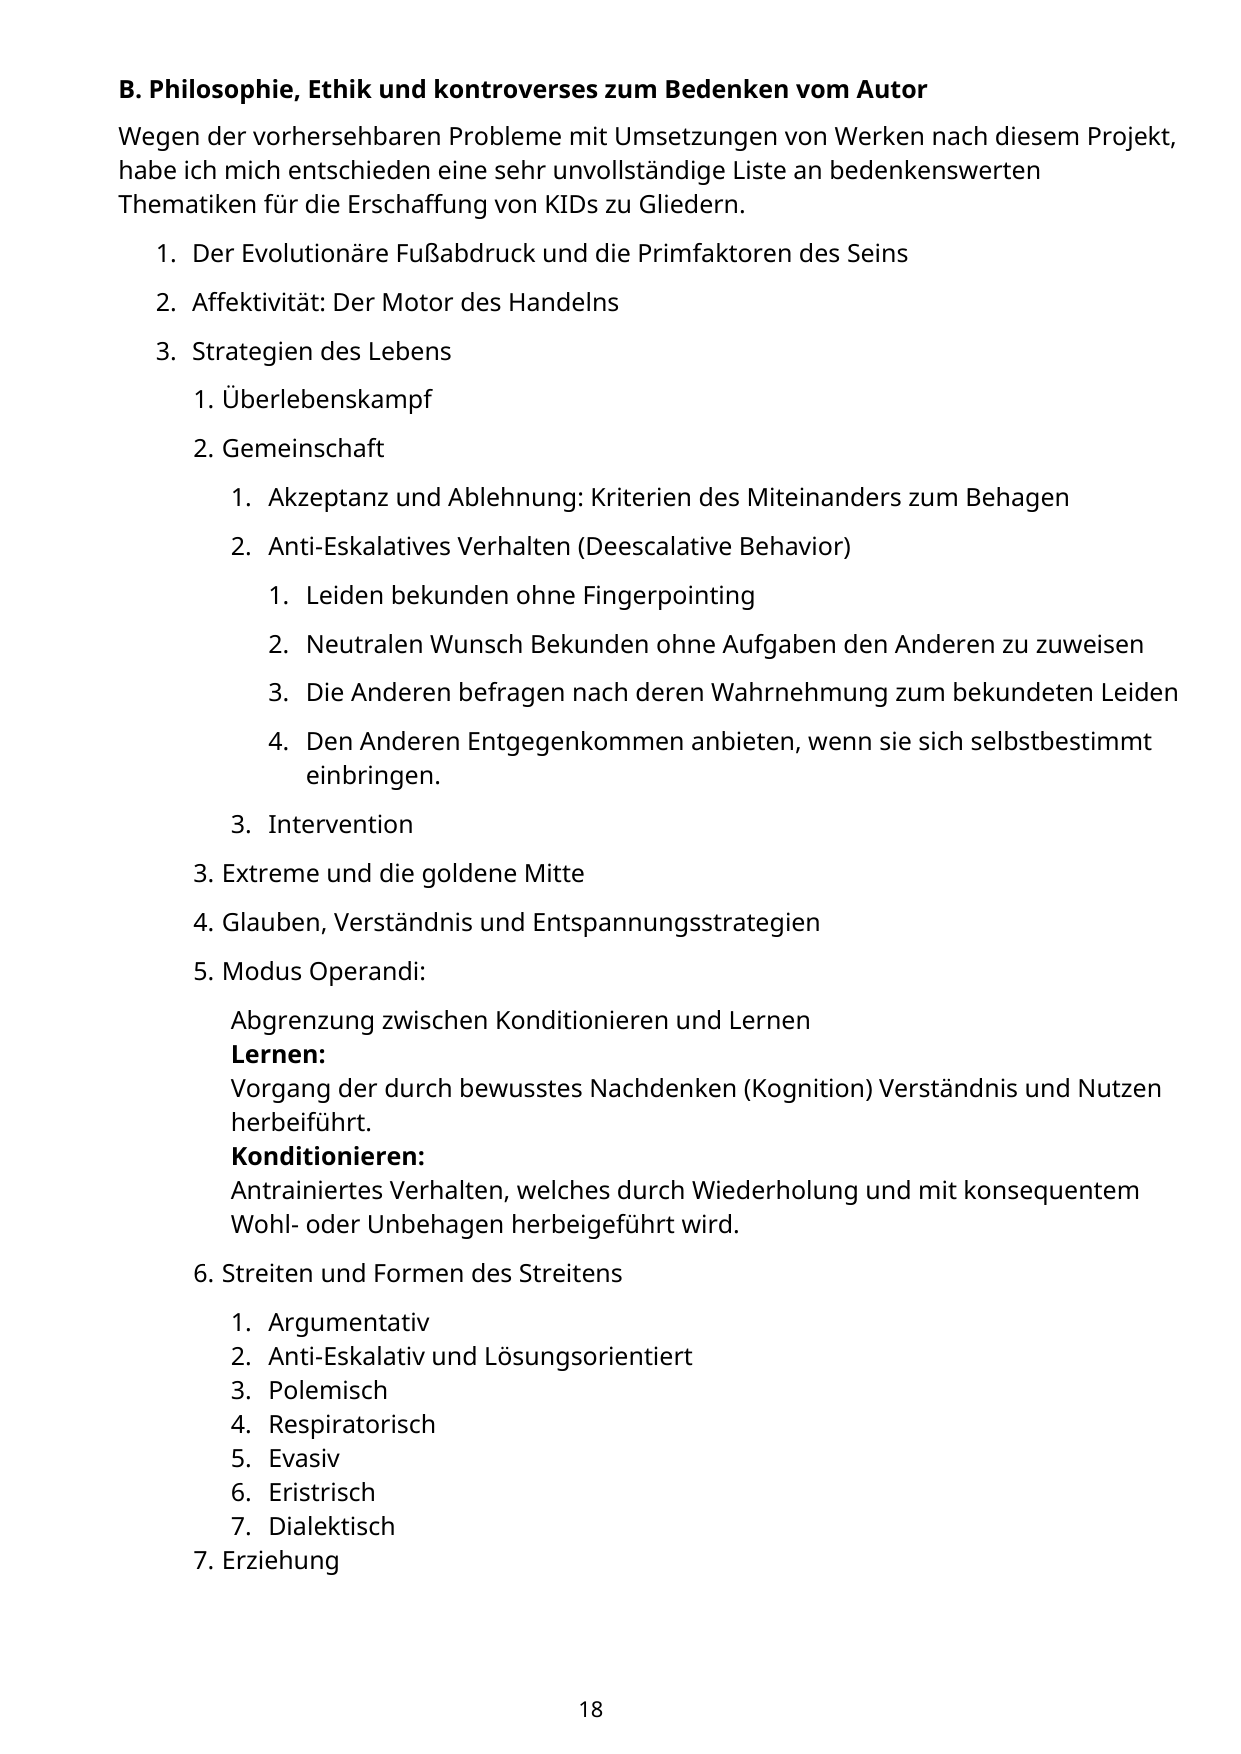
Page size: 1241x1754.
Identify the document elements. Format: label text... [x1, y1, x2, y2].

list Glauben, Verständnis und Entspannungsstrategien [193, 904, 1181, 939]
list Anti-Eskalativ und Lösungsorientiert [231, 1338, 1181, 1372]
list Dialektisch [231, 1509, 1181, 1543]
list Überlebenskampf [193, 382, 1181, 416]
list Intervention [231, 807, 1181, 841]
list Polemisch [231, 1372, 1181, 1407]
text Wegen der vorhersehbaren Probleme mit Umsetzungen von Werken nach diesem Projekt, habe ich mich entschieden eine sehr unvollständige Liste an bedenkenswerten Thematiken für die Erschaffung von KIDs zu Gliedern. [118, 118, 1181, 221]
list Affektivität: Der Motor des Handelns [156, 284, 1181, 318]
subtitle B. Philosophie, Ethik und kontroverses zum Bedenken vom Autor [118, 72, 1181, 106]
list Evasiv [231, 1441, 1181, 1475]
list Abgrenzung zwischen Konditionieren und Lernen Lernen: Vorgang der durch bewusstes Nachdenken (Kognition) Verständnis und Nutzen herbeiführt. Konditionieren: Antrainiertes Verhalten, welches durch Wiederholung und mit konsequentem Wohl- oder Unbehagen herbeigeführt wird. [193, 1002, 1181, 1241]
list Leiden bekunden ohne Fingerpointing [268, 577, 1181, 611]
list Eristrisch [231, 1475, 1181, 1509]
list Gemeinschaft [193, 431, 1181, 465]
list Neutralen Wunsch Bekunden ohne Aufgaben den Anderen zu zuweisen [268, 626, 1181, 660]
list Respiratorisch [231, 1407, 1181, 1441]
list Der Evolutionäre Fußabdruck und die Primfaktoren des Seins [156, 235, 1181, 269]
list Die Anderen befragen nach deren Wahrnehmung zum bekundeten Leiden [268, 675, 1181, 709]
list Streiten und Formen des Streitens [193, 1256, 1181, 1289]
list Extreme und die goldene Mitte [193, 856, 1181, 890]
list Den Anderen Entgegenkommen anbieten, wenn sie sich selbstbestimmt einbringen. [268, 724, 1181, 792]
list Anti-Eskalatives Verhalten (Deescalative Behavior) [231, 528, 1181, 563]
list Akzeptanz und Ablehnung: Kriterien des Miteinanders zum Behagen [231, 480, 1181, 514]
list Erziehung [193, 1543, 1181, 1577]
list Strategien des Lebens [156, 333, 1181, 367]
list Modus Operandi: [193, 953, 1181, 987]
list Argumentativ [231, 1304, 1181, 1338]
